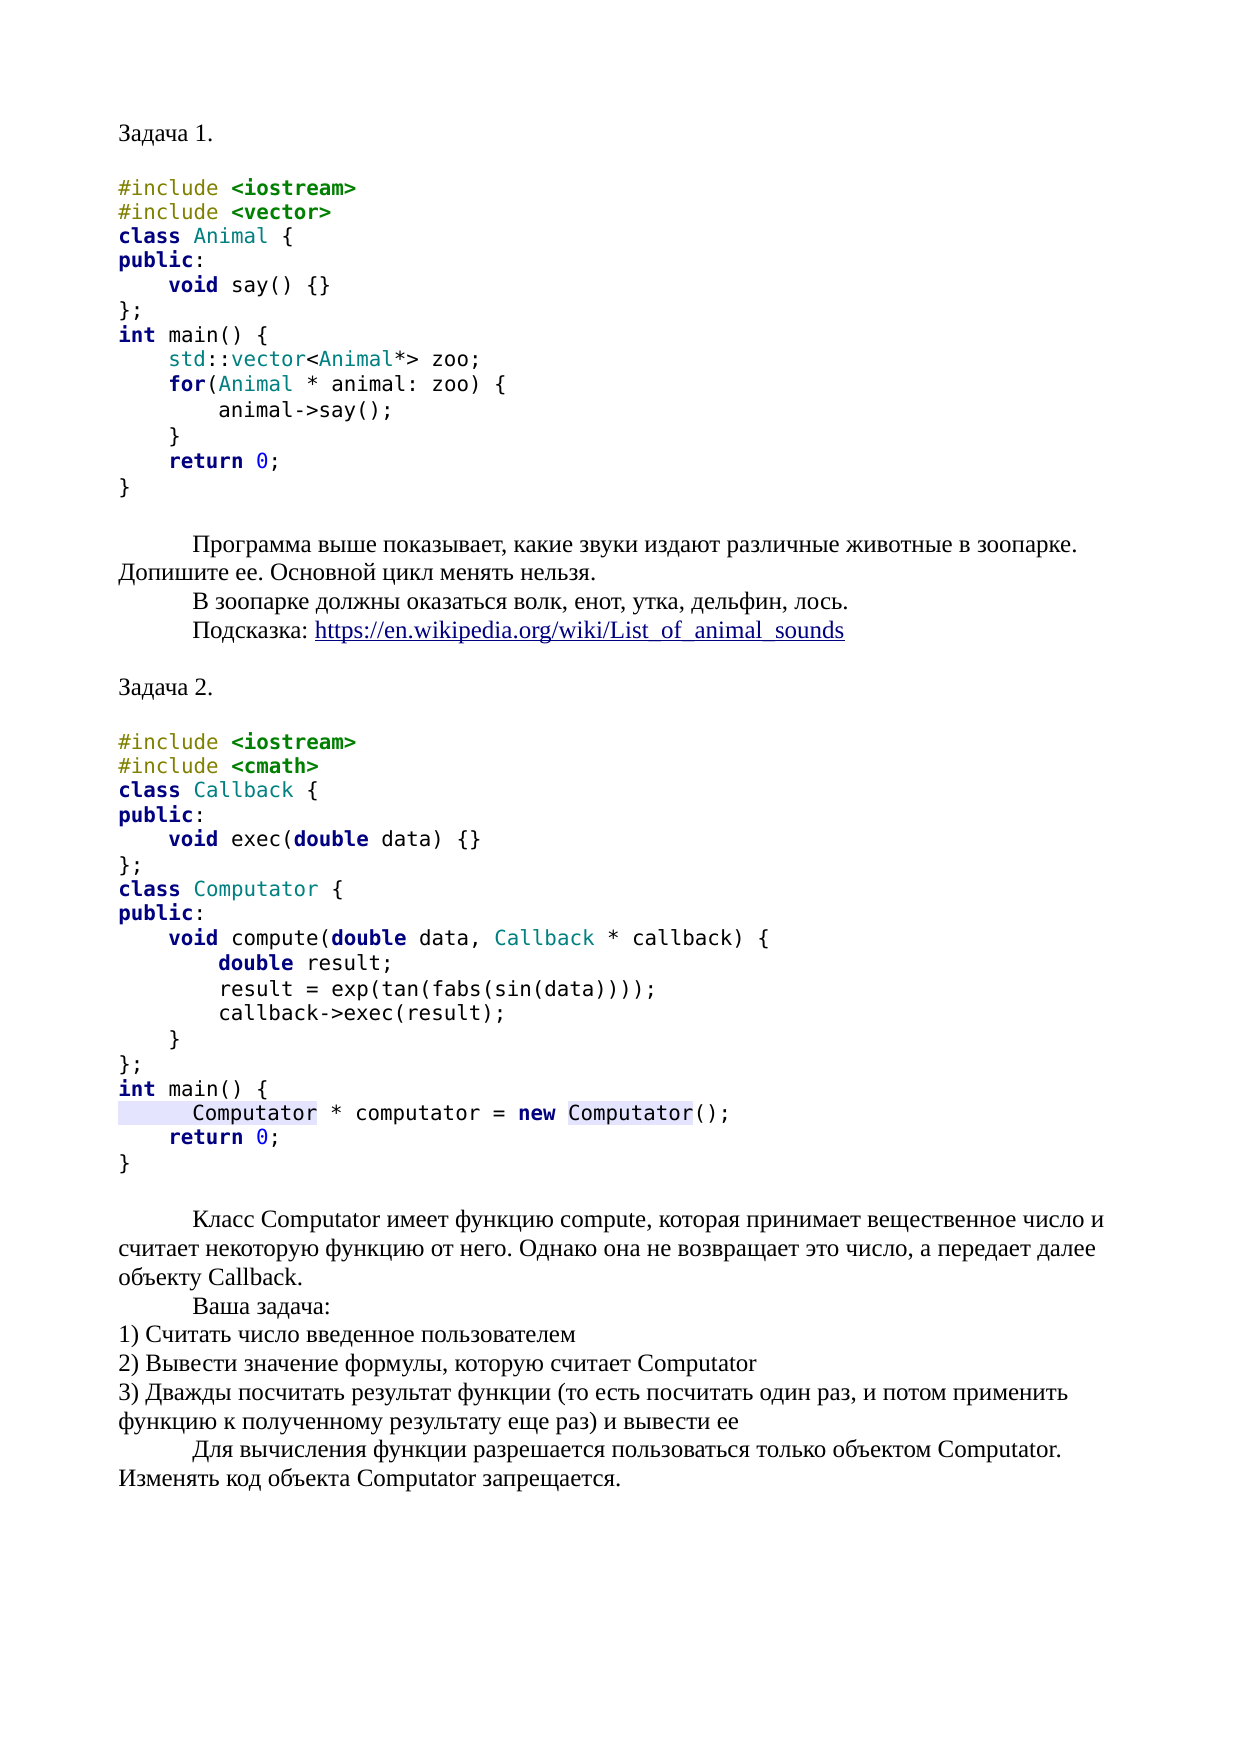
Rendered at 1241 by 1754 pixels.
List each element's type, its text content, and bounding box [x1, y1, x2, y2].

text class Callback { [118, 778, 1122, 803]
text 1) Считать число введенное пользователем [118, 1319, 1122, 1348]
text 3) Дважды посчитать результат функции (то есть посчитать один раз, и потом применить функцию к полученному результату еще раз) и вывести ее [118, 1377, 1122, 1434]
text Класс Computator имеет функцию compute, которая принимает вещественное число и считает некоторую функцию от него. Однако она не возвращает это число, а передает далее объекту Callback. [118, 1204, 1122, 1291]
text callback->exec(result); [118, 1001, 1122, 1027]
text animal->say(); [118, 398, 1122, 424]
text } [118, 475, 1122, 499]
text } [118, 1151, 1122, 1175]
text }; [118, 1052, 1122, 1077]
text void exec(double data) {} [118, 827, 1122, 853]
text int main() { [118, 323, 1122, 347]
text #include <vector> [118, 200, 1122, 224]
text class Animal { [118, 224, 1122, 248]
text result = exp(tan(fabs(sin(data)))); [118, 977, 1122, 1001]
text #include <iostream> [118, 730, 1122, 754]
text for(Animal * animal: zoo) { [118, 372, 1122, 398]
text Изменять код объекта Computator запрещается. [118, 1463, 1122, 1492]
text public: [118, 901, 1122, 926]
text double result; [118, 951, 1122, 977]
text Computator * computator = new Computator(); [118, 1101, 1122, 1125]
text return 0; [118, 1125, 1122, 1151]
text void compute(double data, Callback * callback) { [118, 926, 1122, 951]
text } [118, 424, 1122, 449]
text Подсказка: https://en.wikipedia.org/wiki/List_of_animal_sounds [118, 615, 1122, 644]
text class Computator { [118, 877, 1122, 901]
text В зоопарке должны оказаться волк, енот, утка, дельфин, лось. [118, 586, 1122, 615]
text std::vector<Animal*> zoo; [118, 347, 1122, 372]
text return 0; [118, 449, 1122, 475]
text Ваша задача: [118, 1291, 1122, 1319]
text Задача 1. [118, 118, 1122, 147]
text 2) Вывести значение формулы, которую считает Computator [118, 1348, 1122, 1377]
text }; [118, 298, 1122, 323]
text Для вычисления функции разрешается пользоваться только объектом Computator. [118, 1434, 1122, 1463]
text #include <cmath> [118, 754, 1122, 778]
text #include <iostream> [118, 176, 1122, 200]
text public: [118, 803, 1122, 827]
text }; [118, 853, 1122, 877]
text int main() { [118, 1077, 1122, 1101]
text Программа выше показывает, какие звуки издают различные животные в зоопарке. Допишите ее. Основной цикл менять нельзя. [118, 529, 1122, 586]
text public: [118, 248, 1122, 273]
text void say() {} [118, 273, 1122, 298]
text Задача 2. [118, 672, 1122, 701]
text } [118, 1027, 1122, 1052]
